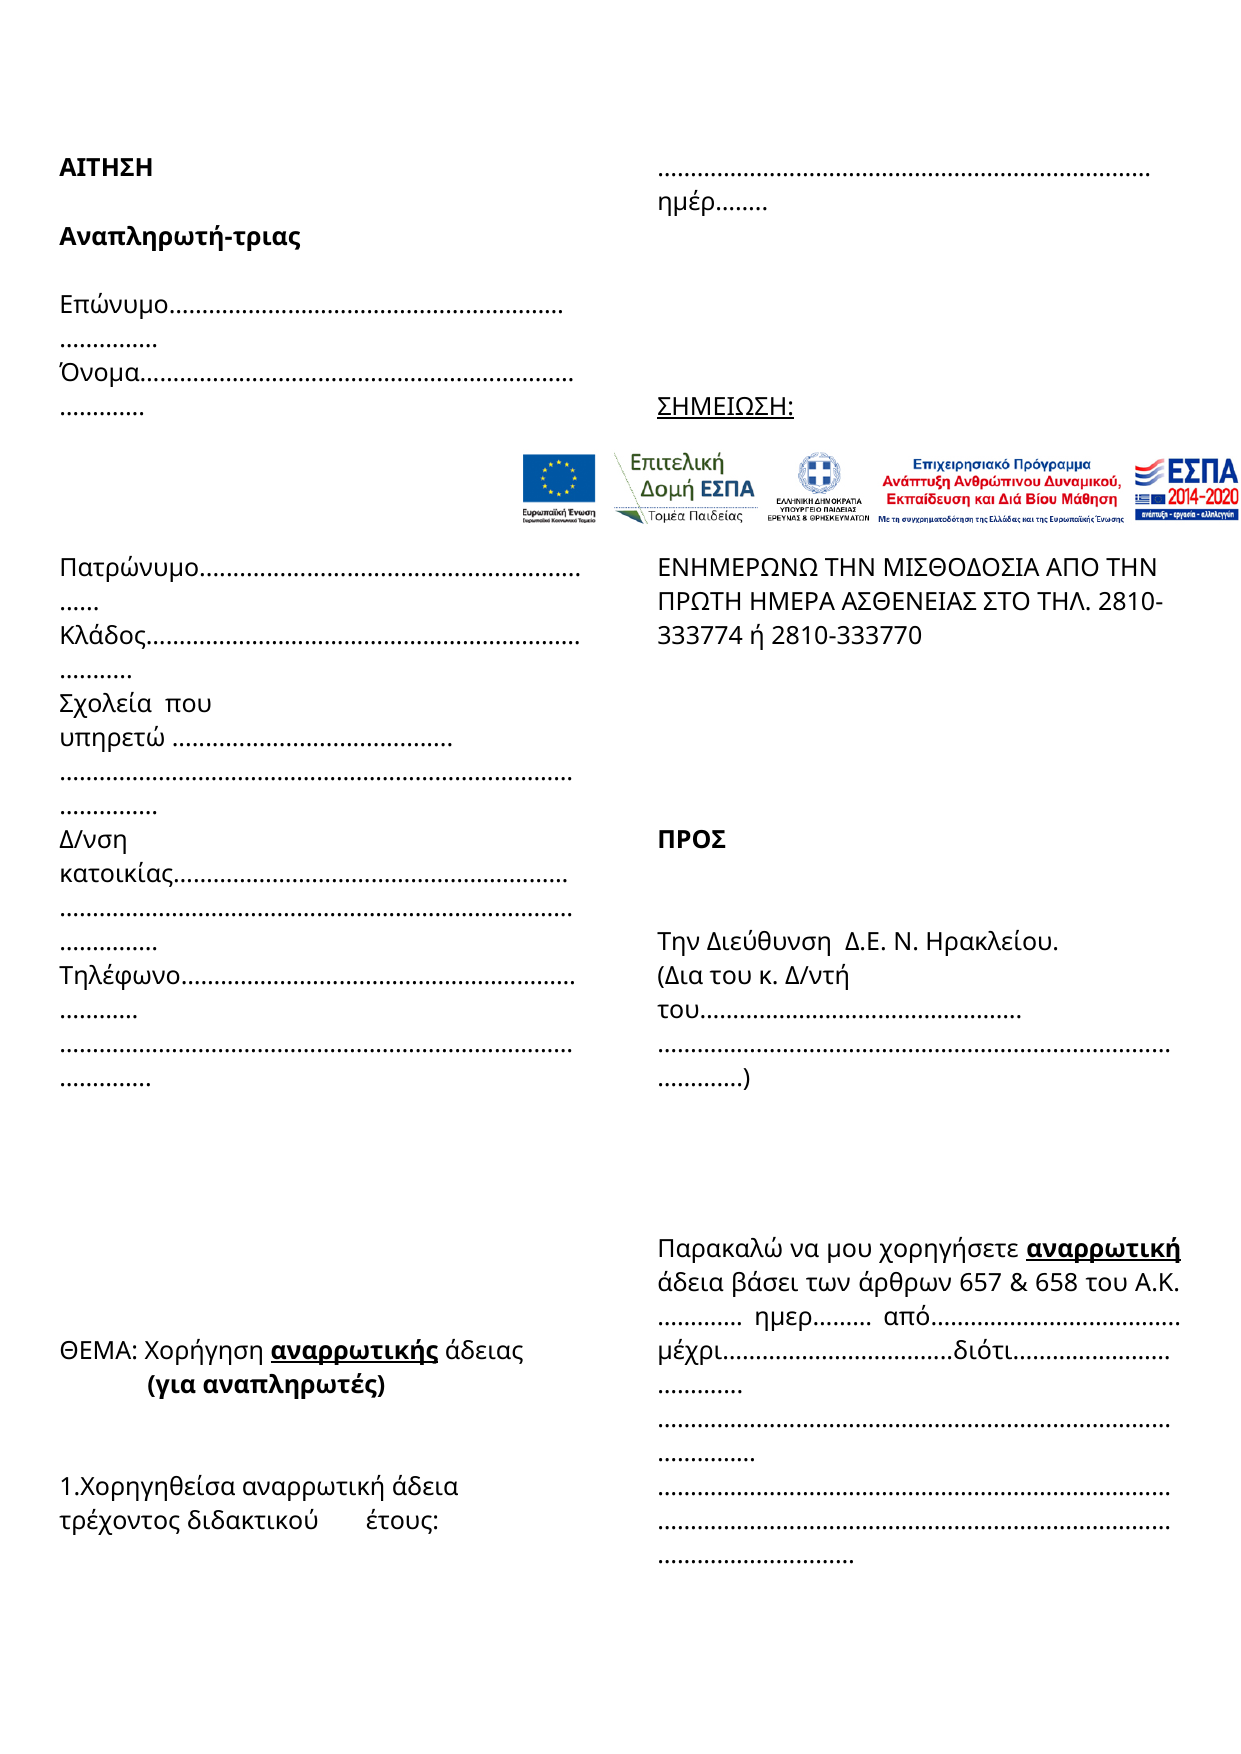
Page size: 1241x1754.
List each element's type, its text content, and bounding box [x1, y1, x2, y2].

text ΘΕΜΑ: Χορήγηση αναρρωτικής άδειας [59, 1333, 583, 1367]
text Την Διεύθυνση Δ.Ε. Ν. Ηρακλείου. [657, 924, 1181, 958]
text (Δια του κ. Δ/ντή του…………………………………………. [657, 958, 1181, 1026]
text ΑΙΤΗΣΗ [59, 150, 583, 184]
text 1.Χορηγηθείσα αναρρωτική άδεια τρέχοντος διδακτικού έτους: [59, 1469, 583, 1537]
text ΠΡΟΣ [657, 822, 1181, 856]
text Κλάδος……………………………………………………………........ [59, 617, 583, 685]
text (για αναπληρωτές) [134, 1367, 583, 1401]
text …………………………………………………………………ημέρ…….. [657, 150, 1181, 218]
text Αναπληρωτή-τριας [59, 218, 583, 252]
text Πατρώνυμο............................................................... [59, 422, 583, 617]
text …………………………………………………………………………………………………………………………………………………………………… [657, 1469, 1181, 1571]
text ……………………………………………………………………………….. [59, 1026, 583, 1094]
text ……………………………………………………………………………….) [657, 1026, 1181, 1094]
text Τηλέφωνο……………………………………………………………… [59, 958, 583, 1026]
text ΣΗΜΕΙΩΣΗ: [657, 388, 1181, 422]
text Επώνυμο………………………………………………………………… [59, 286, 583, 354]
text ………………………………………………………………………………… [59, 753, 583, 822]
text ΕΝΗΜΕΡΩΝΩ ΤΗΝ ΜΙΣΘΟΔΟΣΙΑ ΑΠΟ ΤΗΝ ΠΡΩΤΗ ΗΜΕΡΑ ΑΣΘΕΝΕΙΑΣ ΣΤΟ ΤΗΛ. 2810-333774 ή 2810-333770 [657, 549, 1181, 651]
text Σχολεία που υπηρετώ .......................................... [59, 685, 583, 753]
text Όνομα……………………………………………………………………. [59, 354, 583, 422]
picture [516, 430, 1241, 549]
text Δ/νση κατοικίας…………………………………………………… [59, 822, 583, 890]
text ………………………………………………………………………………… [59, 890, 583, 958]
text ………………………………………………………………………………… [657, 1401, 1181, 1469]
text Παρακαλώ να μου χορηγήσετε αναρρωτική άδεια βάσει των άρθρων 657 & 658 του Α.Κ. …………. ημερ……… από……………………………….. μέχρι……………………………..διότι…………………………….... [657, 1230, 1181, 1401]
text [657, 422, 1181, 430]
